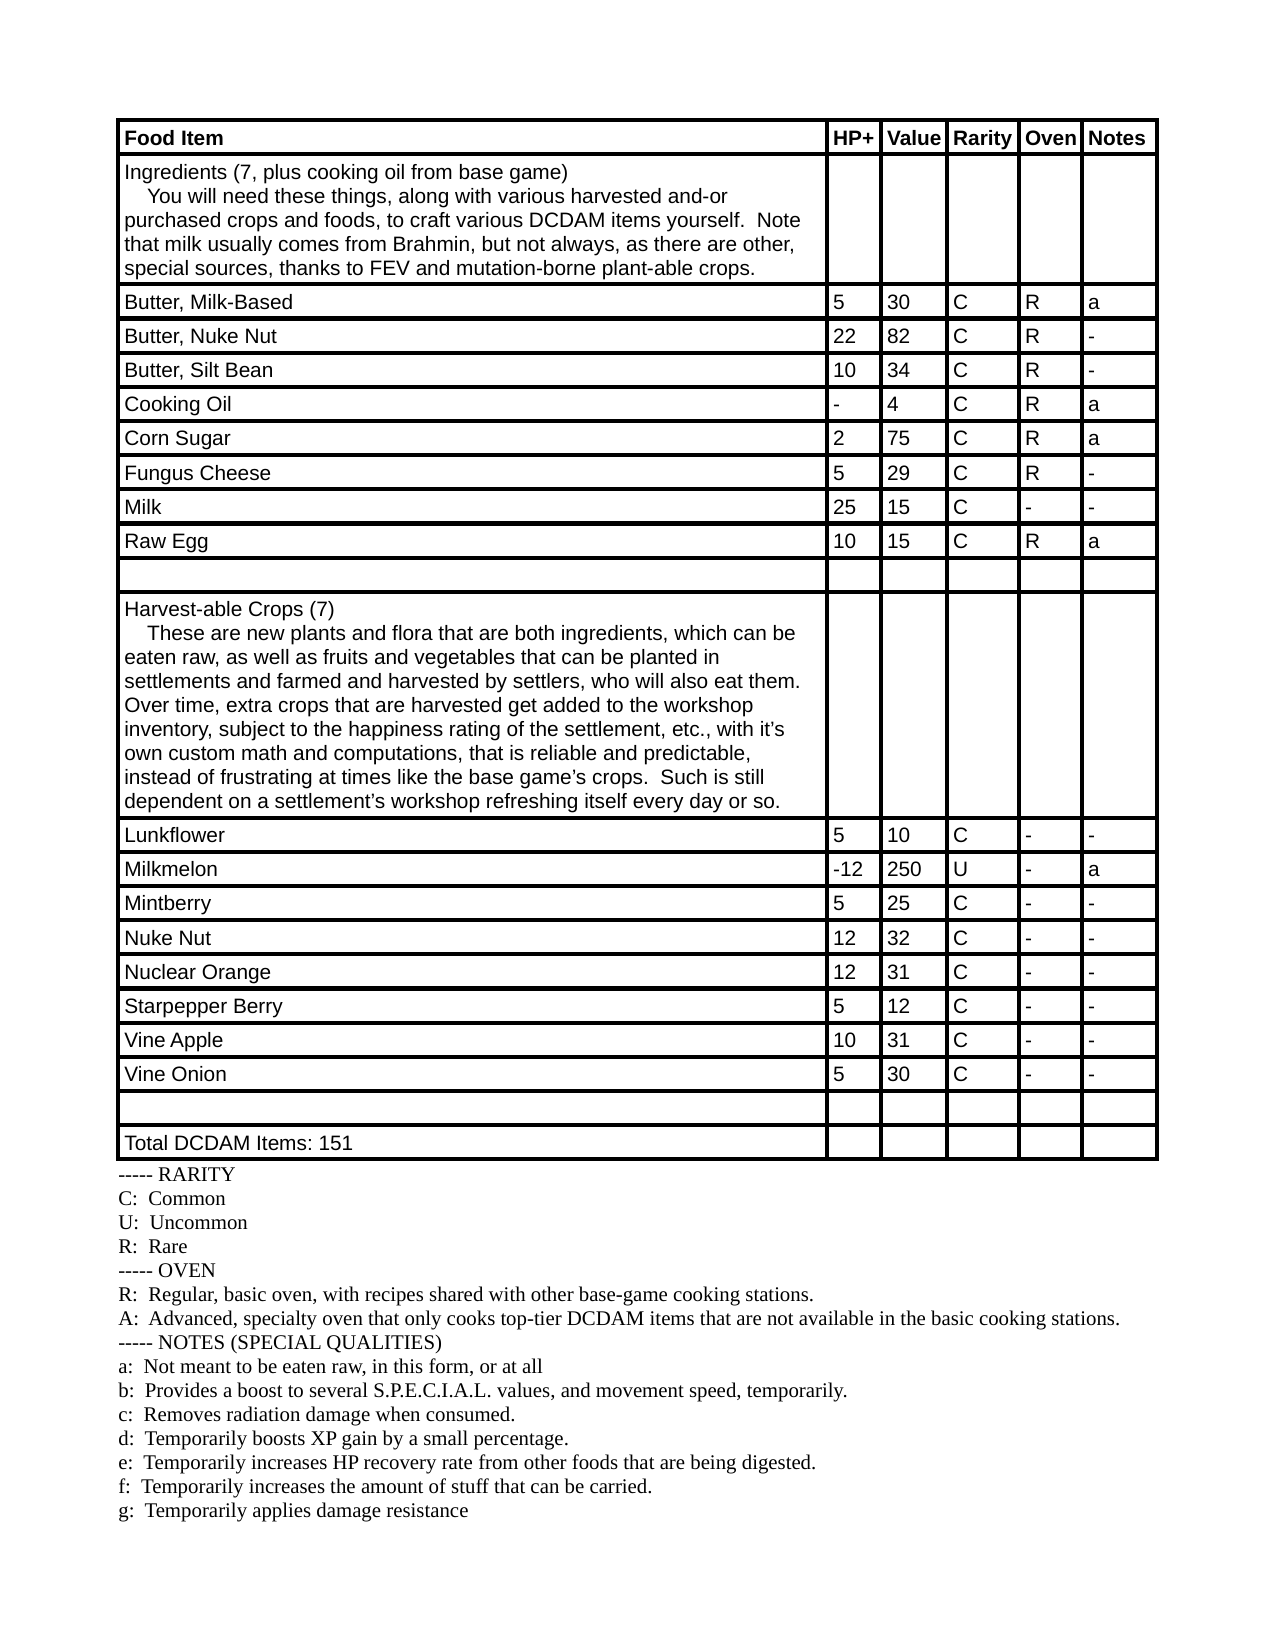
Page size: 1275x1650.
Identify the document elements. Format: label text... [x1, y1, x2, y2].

table_cell 15 [883, 491, 945, 521]
text ----- RARITY [118, 1161, 1157, 1186]
text e: Temporarily increases HP recovery rate from other foods that are being digested. [118, 1450, 1157, 1474]
table_cell Vine Onion [120, 1059, 825, 1089]
table_cell [1021, 1127, 1080, 1157]
table_cell C [949, 423, 1017, 453]
table_cell 82 [883, 321, 945, 351]
table_cell [883, 1127, 945, 1157]
table_cell C [949, 526, 1017, 556]
table_cell 25 [883, 888, 945, 918]
text R: Rare [118, 1234, 1157, 1258]
table_cell [1084, 1127, 1155, 1157]
table_cell [949, 560, 1017, 590]
table_cell [829, 594, 879, 816]
table_cell [1084, 560, 1155, 590]
table_cell [829, 560, 879, 590]
text g: Temporarily applies damage resistance [118, 1498, 1157, 1522]
table_cell [1021, 594, 1080, 816]
table_cell - [829, 389, 879, 419]
table_cell [829, 1093, 879, 1123]
table_cell Starpepper Berry [120, 991, 825, 1021]
table_cell 75 [883, 423, 945, 453]
table_cell 10 [829, 355, 879, 385]
table_header HP+ [829, 122, 879, 152]
table_cell R [1021, 526, 1080, 556]
table_header Oven [1021, 122, 1080, 152]
table_cell a [1084, 854, 1155, 884]
table_cell Total DCDAM Items: 151 [120, 1127, 825, 1157]
table_cell Nuclear Orange [120, 956, 825, 986]
table_cell a [1084, 286, 1155, 316]
table_cell 10 [883, 820, 945, 850]
text d: Temporarily boosts XP gain by a small percentage. [118, 1426, 1157, 1450]
table_cell - [1021, 820, 1080, 850]
table_cell 5 [829, 457, 879, 487]
table_cell a [1084, 423, 1155, 453]
text A: Advanced, specialty oven that only cooks top-tier DCDAM items that are not available in the basic cooking stations. [118, 1306, 1157, 1330]
table_cell 5 [829, 1059, 879, 1089]
table_cell 250 [883, 854, 945, 884]
table_cell - [1021, 854, 1080, 884]
table_cell a [1084, 526, 1155, 556]
table_cell C [949, 457, 1017, 487]
table_cell 15 [883, 526, 945, 556]
table_cell [1021, 156, 1080, 282]
table_cell 5 [829, 286, 879, 316]
table_cell Nuke Nut [120, 922, 825, 952]
table_header Rarity [949, 122, 1017, 152]
table_cell 22 [829, 321, 879, 351]
table_cell [829, 1127, 879, 1157]
table_cell [883, 594, 945, 816]
table_cell 10 [829, 526, 879, 556]
table_cell Corn Sugar [120, 423, 825, 453]
table_cell Milkmelon [120, 854, 825, 884]
table_cell [1021, 560, 1080, 590]
table_cell Vine Apple [120, 1025, 825, 1055]
text a: Not meant to be eaten raw, in this form, or at all [118, 1354, 1157, 1378]
table_cell [1084, 1093, 1155, 1123]
table_cell - [1021, 1025, 1080, 1055]
table_cell C [949, 888, 1017, 918]
table_cell 4 [883, 389, 945, 419]
table_cell R [1021, 457, 1080, 487]
table_cell [1021, 1093, 1080, 1123]
text R: Regular, basic oven, with recipes shared with other base-game cooking stations. [118, 1282, 1157, 1306]
table_cell 2 [829, 423, 879, 453]
table_cell C [949, 1025, 1017, 1055]
table_cell - [1021, 888, 1080, 918]
text b: Provides a boost to several S.P.E.C.I.A.L. values, and movement speed, temporarily. [118, 1378, 1157, 1402]
table_cell - [1084, 321, 1155, 351]
table_cell C [949, 956, 1017, 986]
table_cell C [949, 991, 1017, 1021]
table_cell - [1021, 991, 1080, 1021]
table_cell Butter, Nuke Nut [120, 321, 825, 351]
table_cell - [1084, 457, 1155, 487]
table_cell Raw Egg [120, 526, 825, 556]
text ----- OVEN [118, 1258, 1157, 1282]
table_cell 25 [829, 491, 879, 521]
text c: Removes radiation damage when consumed. [118, 1402, 1157, 1426]
table_cell U [949, 854, 1017, 884]
table_cell - [1021, 491, 1080, 521]
table_cell [883, 560, 945, 590]
table_cell Butter, Milk-Based [120, 286, 825, 316]
table_cell - [1021, 1059, 1080, 1089]
table_cell C [949, 355, 1017, 385]
table_cell [949, 594, 1017, 816]
table_cell - [1084, 888, 1155, 918]
table_cell - [1084, 991, 1155, 1021]
table_cell Lunkflower [120, 820, 825, 850]
table_cell Ingredients (7, plus cooking oil from base game) You will need these things, along with various harvested and-or purchased crops and foods, to craft various DCDAM items yourself. Note that milk usually comes from Brahmin, but not always, as there are other, special sources, thanks to FEV and mutation-borne plant-able crops. [120, 156, 825, 282]
table_cell [883, 1093, 945, 1123]
table_cell C [949, 922, 1017, 952]
table_cell C [949, 491, 1017, 521]
table_cell - [1021, 922, 1080, 952]
table_cell Fungus Cheese [120, 457, 825, 487]
table_cell [1084, 156, 1155, 282]
table_cell C [949, 820, 1017, 850]
table_cell 29 [883, 457, 945, 487]
table_cell Mintberry [120, 888, 825, 918]
table_cell 5 [829, 820, 879, 850]
table_cell 12 [883, 991, 945, 1021]
table_cell 31 [883, 1025, 945, 1055]
table_cell R [1021, 389, 1080, 419]
table_cell C [949, 286, 1017, 316]
table_cell - [1084, 491, 1155, 521]
table_cell - [1084, 922, 1155, 952]
table_cell [949, 1093, 1017, 1123]
table_cell -12 [829, 854, 879, 884]
table_cell Butter, Silt Bean [120, 355, 825, 385]
table_cell 12 [829, 956, 879, 986]
table_cell 5 [829, 888, 879, 918]
table_header Notes [1084, 122, 1155, 152]
table_cell - [1084, 1059, 1155, 1089]
text C: Common [118, 1186, 1157, 1209]
table_cell - [1084, 820, 1155, 850]
table_cell R [1021, 286, 1080, 316]
table_cell [829, 156, 879, 282]
table_cell [1084, 594, 1155, 816]
table_cell - [1084, 956, 1155, 986]
table_cell C [949, 389, 1017, 419]
text U: Uncommon [118, 1209, 1157, 1234]
table_cell [949, 156, 1017, 282]
table_cell [883, 156, 945, 282]
table_cell - [1021, 956, 1080, 986]
table_cell [120, 560, 825, 590]
table_cell a [1084, 389, 1155, 419]
table_cell - [1084, 355, 1155, 385]
table_cell R [1021, 355, 1080, 385]
table_header Value [883, 122, 945, 152]
table_cell 5 [829, 991, 879, 1021]
table_cell 31 [883, 956, 945, 986]
text ----- NOTES (SPECIAL QUALITIES) [118, 1330, 1157, 1354]
table_cell 34 [883, 355, 945, 385]
table_cell 32 [883, 922, 945, 952]
table_cell C [949, 1059, 1017, 1089]
table_cell Harvest-able Crops (7) These are new plants and flora that are both ingredients, which can be eaten raw, as well as fruits and vegetables that can be planted in settlements and farmed and harvested by settlers, who will also eat them. Over time, extra crops that are harvested get added to the workshop inventory, subject to the happiness rating of the settlement, etc., with it’s own custom math and computations, that is reliable and predictable, instead of frustrating at times like the base game’s crops. Such is still dependent on a settlement’s workshop refreshing itself every day or so. [120, 594, 825, 816]
text f: Temporarily increases the amount of stuff that can be carried. [118, 1474, 1157, 1498]
table_cell 10 [829, 1025, 879, 1055]
table_cell R [1021, 321, 1080, 351]
table_cell R [1021, 423, 1080, 453]
table_cell [949, 1127, 1017, 1157]
table_cell 30 [883, 286, 945, 316]
table_cell Milk [120, 491, 825, 521]
table_header Food Item [120, 122, 825, 152]
table_cell Cooking Oil [120, 389, 825, 419]
table_cell - [1084, 1025, 1155, 1055]
table_cell 12 [829, 922, 879, 952]
table_cell 30 [883, 1059, 945, 1089]
table_cell C [949, 321, 1017, 351]
table_cell [120, 1093, 825, 1123]
